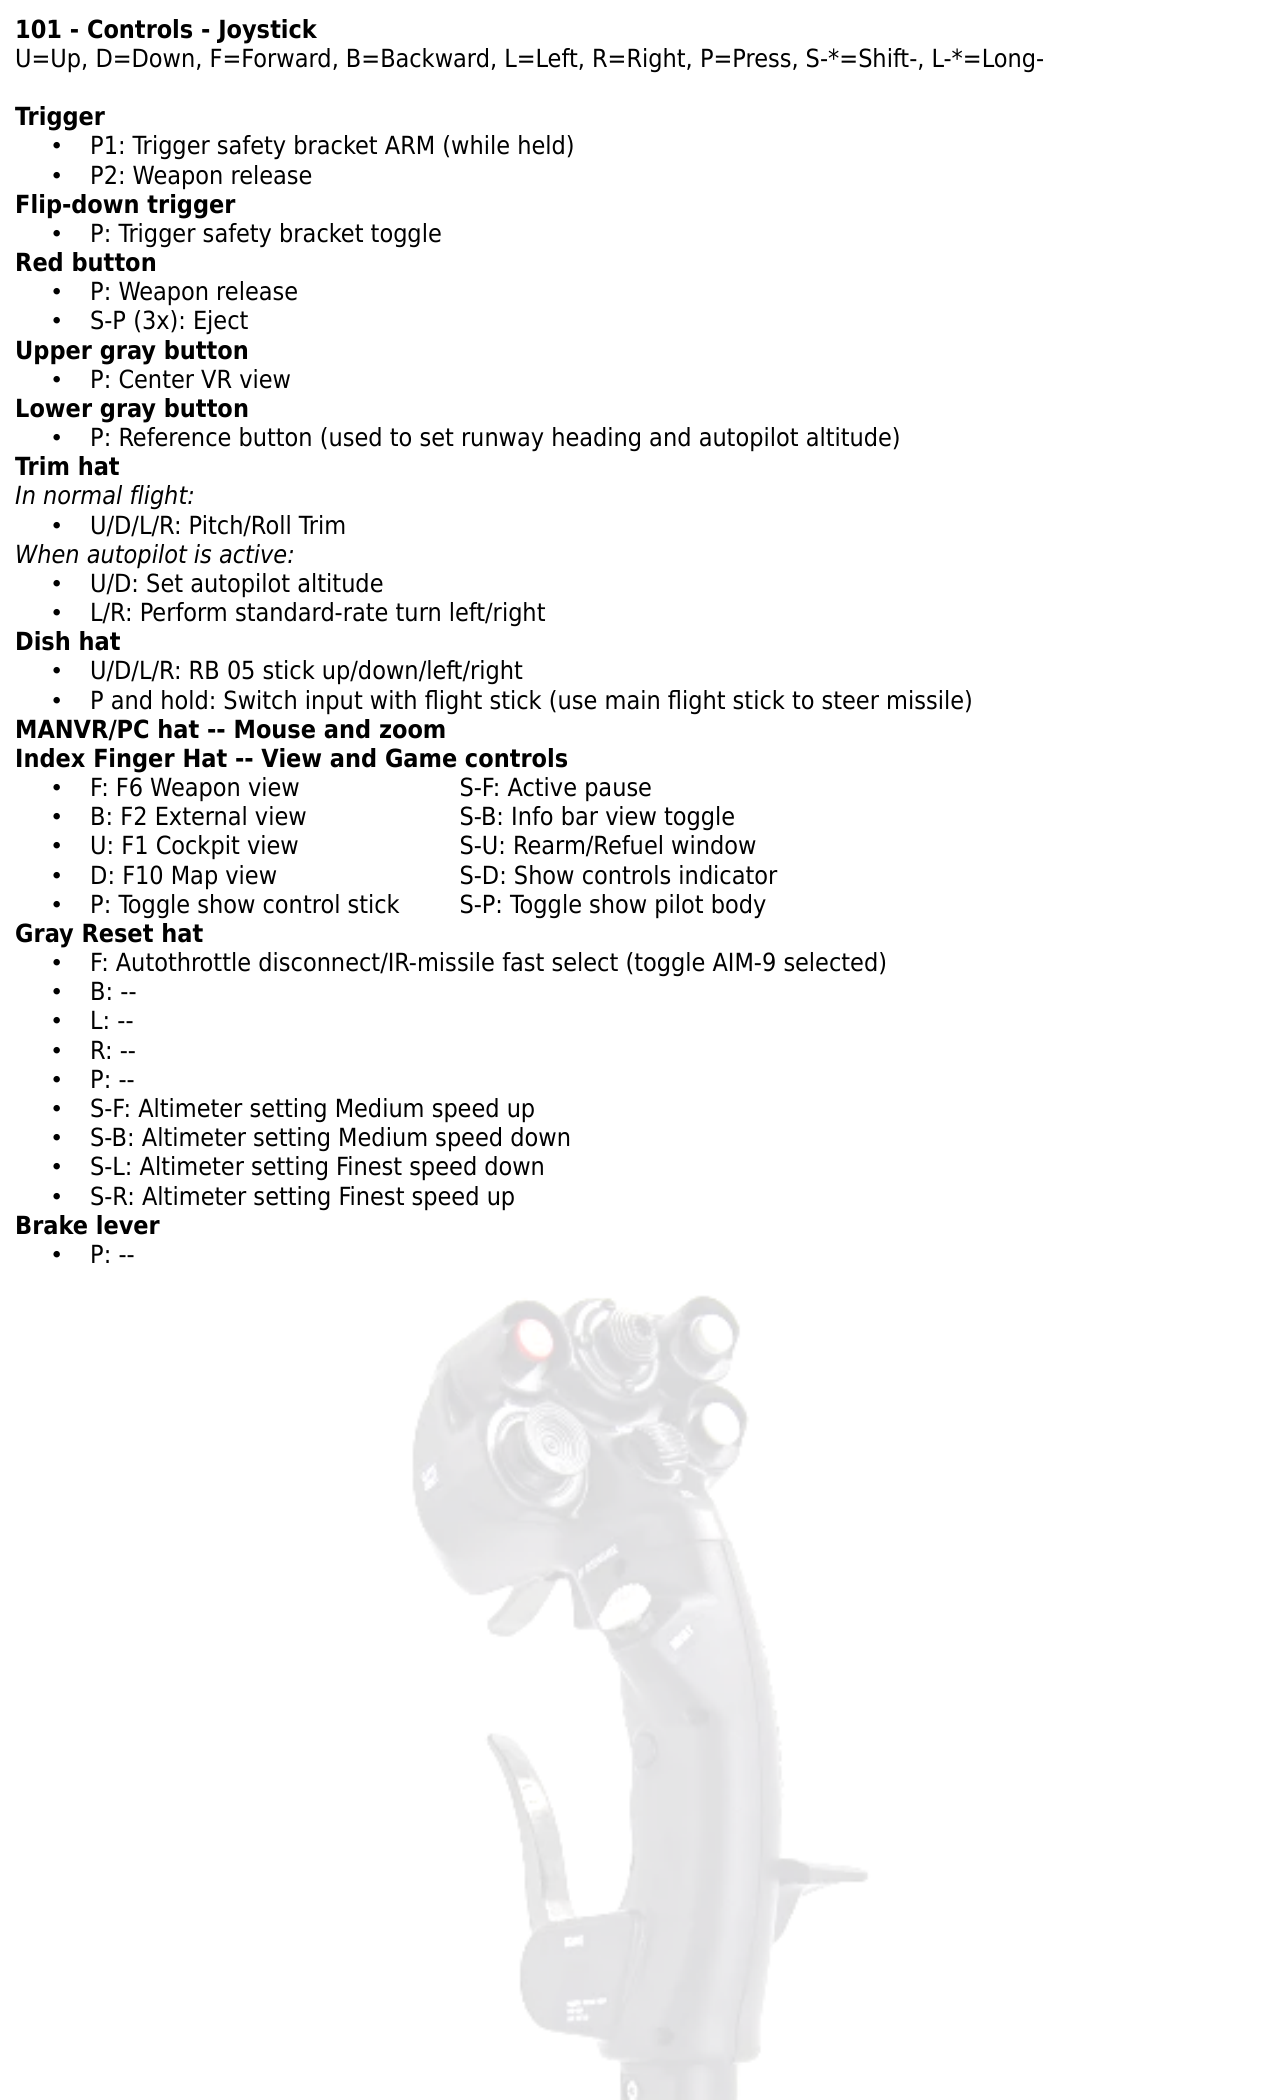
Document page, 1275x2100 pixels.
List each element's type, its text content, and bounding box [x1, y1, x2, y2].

list P: -- [52, 1065, 1260, 1094]
list P: Center VR view [52, 365, 1260, 394]
list P: Weapon release [52, 277, 1260, 307]
text Index Finger Hat -- View and Game controls [15, 744, 1260, 773]
text Brake lever [15, 1211, 1260, 1240]
text Gray Reset hat [15, 919, 1260, 948]
text Dish hat [15, 627, 1260, 657]
list F: F6 Weapon view S-F: Active pause [52, 773, 1260, 802]
list S-B: Altimeter setting Medium speed down [52, 1123, 1260, 1152]
list P: Trigger safety bracket toggle [52, 219, 1260, 248]
list P: Toggle show control stick S-P: Toggle show pilot body [52, 890, 1260, 919]
text When autopilot is active: [15, 540, 1260, 569]
text Flip-down trigger [15, 190, 1260, 219]
list P1: Trigger safety bracket ARM (while held) [52, 132, 1260, 161]
text Trim hat [15, 452, 1260, 482]
list P2: Weapon release [52, 161, 1260, 190]
list U/D/L/R: Pitch/Roll Trim [52, 511, 1260, 540]
text Trigger [15, 102, 1260, 132]
text U=Up, D=Down, F=Forward, B=Backward, L=Left, R=Right, P=Press, S-*=Shift-, L-*=Long- [15, 44, 1260, 73]
text MANVR/PC hat -- Mouse and zoom [15, 715, 1260, 744]
list D: F10 Map view S-D: Show controls indicator [52, 861, 1260, 890]
list S-L: Altimeter setting Finest speed down [52, 1152, 1260, 1182]
text 101 - Controls - Joystick [15, 15, 1260, 44]
text Lower gray button [15, 394, 1260, 423]
list S-R: Altimeter setting Finest speed up [52, 1182, 1260, 1211]
text Upper gray button [15, 336, 1260, 365]
list U/D: Set autopilot altitude [52, 569, 1260, 598]
list U: F1 Cockpit view S-U: Rearm/Refuel window [52, 832, 1260, 861]
list S-F: Altimeter setting Medium speed up [52, 1094, 1260, 1123]
list U/D/L/R: RB 05 stick up/down/left/right [52, 657, 1260, 686]
text Red button [15, 248, 1260, 277]
list R: -- [52, 1036, 1260, 1065]
list F: Autothrottle disconnect/IR-missile fast select (toggle AIM-9 selected) [52, 948, 1260, 977]
list B: -- [52, 977, 1260, 1007]
list L: -- [52, 1007, 1260, 1036]
text In normal f‌light: [15, 482, 1260, 511]
list S-P (3x): Eject [52, 307, 1260, 336]
list P and hold: Switch input with flight stick (use main flight stick to steer missile) [52, 686, 1260, 715]
list B: F2 External view S-B: Info bar view toggle [52, 802, 1260, 832]
list L/R: Perform standard-rate turn left/right [52, 598, 1260, 627]
list P: -- [52, 1240, 1260, 1269]
list P: Reference button (used to set runway heading and autopilot altitude) [52, 423, 1260, 452]
